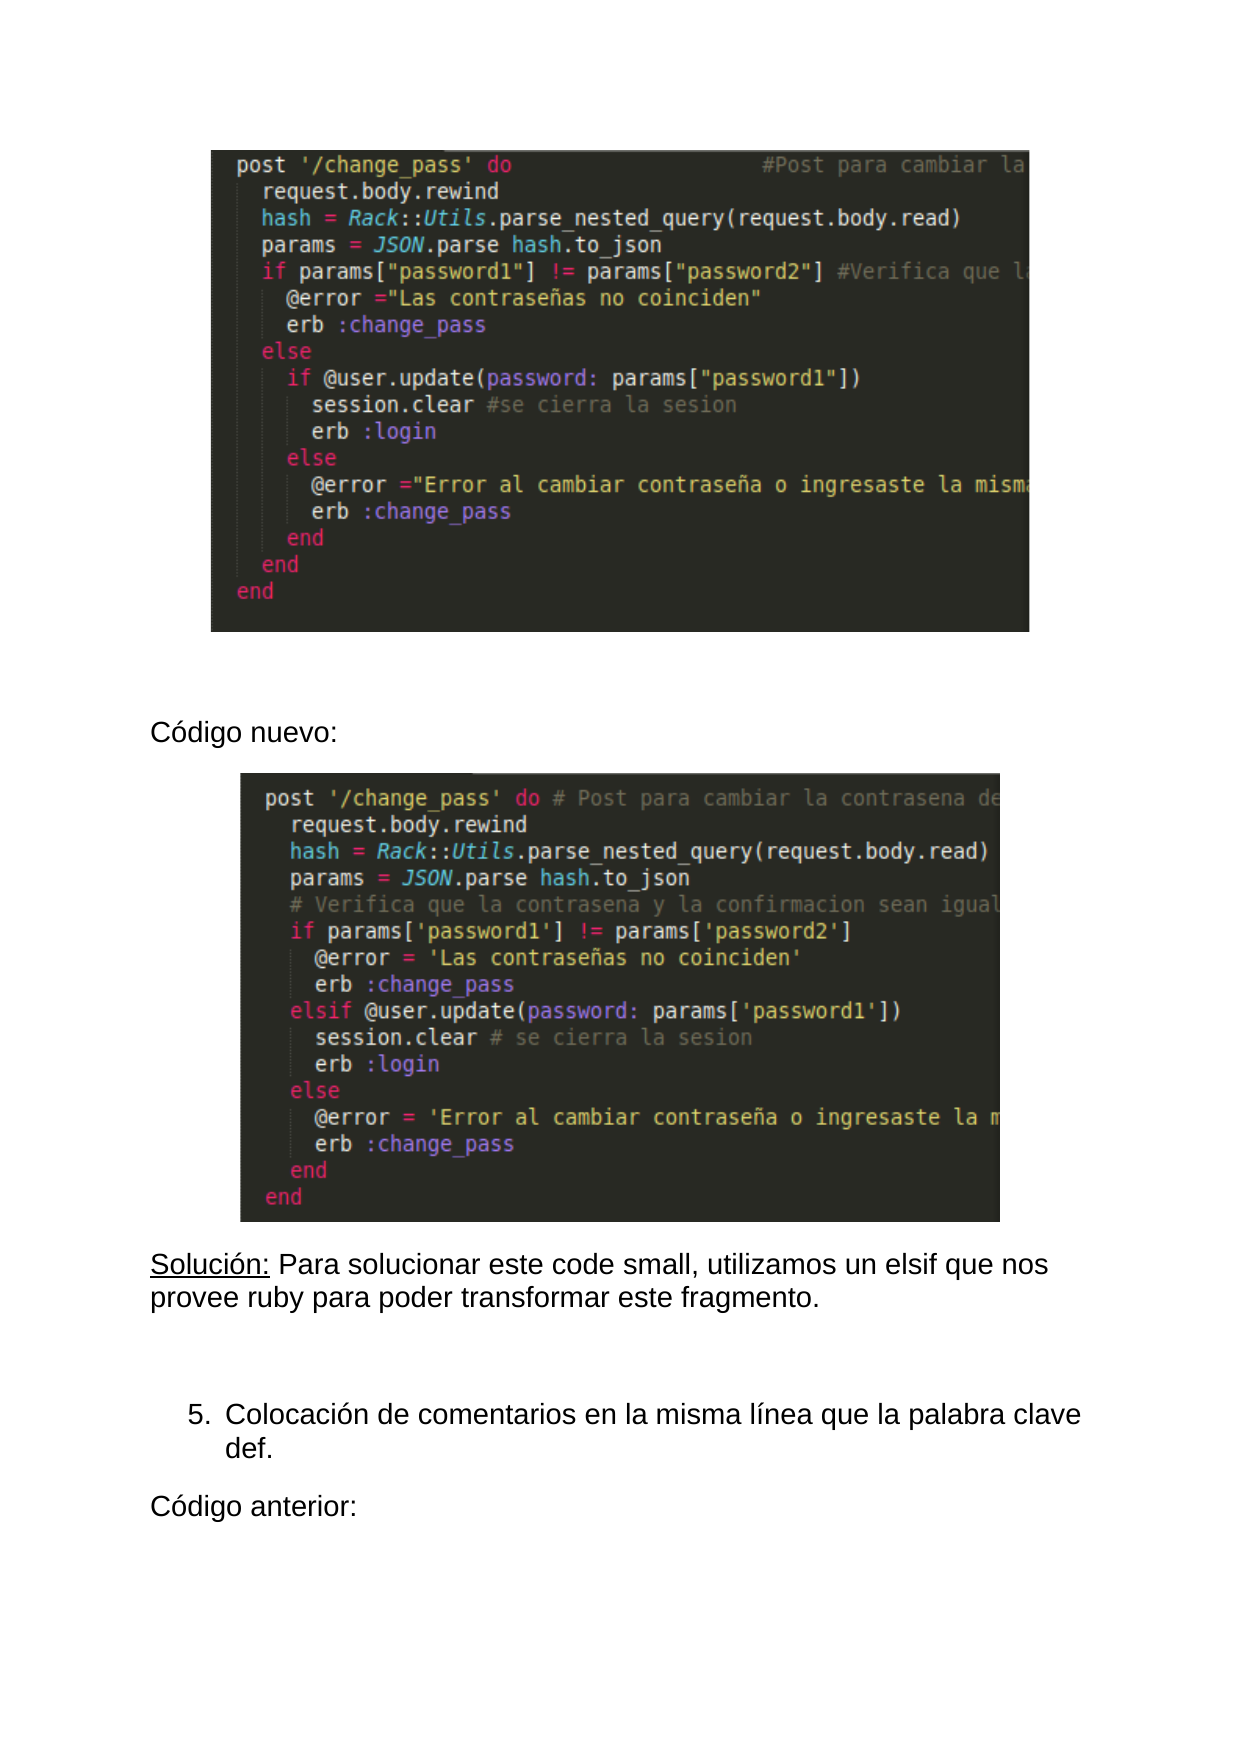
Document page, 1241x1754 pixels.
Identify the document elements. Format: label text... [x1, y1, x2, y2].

picture [240, 773, 1000, 1222]
list Colocación de comentarios en la misma línea que la palabra clave def. [187, 1397, 1090, 1464]
picture [210, 150, 1030, 632]
text Solución: Para solucionar este code small, utilizamos un elsif que nos provee ruby para poder transformar este fragmento. [150, 1247, 1090, 1314]
text Código anterior: [150, 1489, 1090, 1523]
text Código nuevo: [150, 715, 1090, 748]
